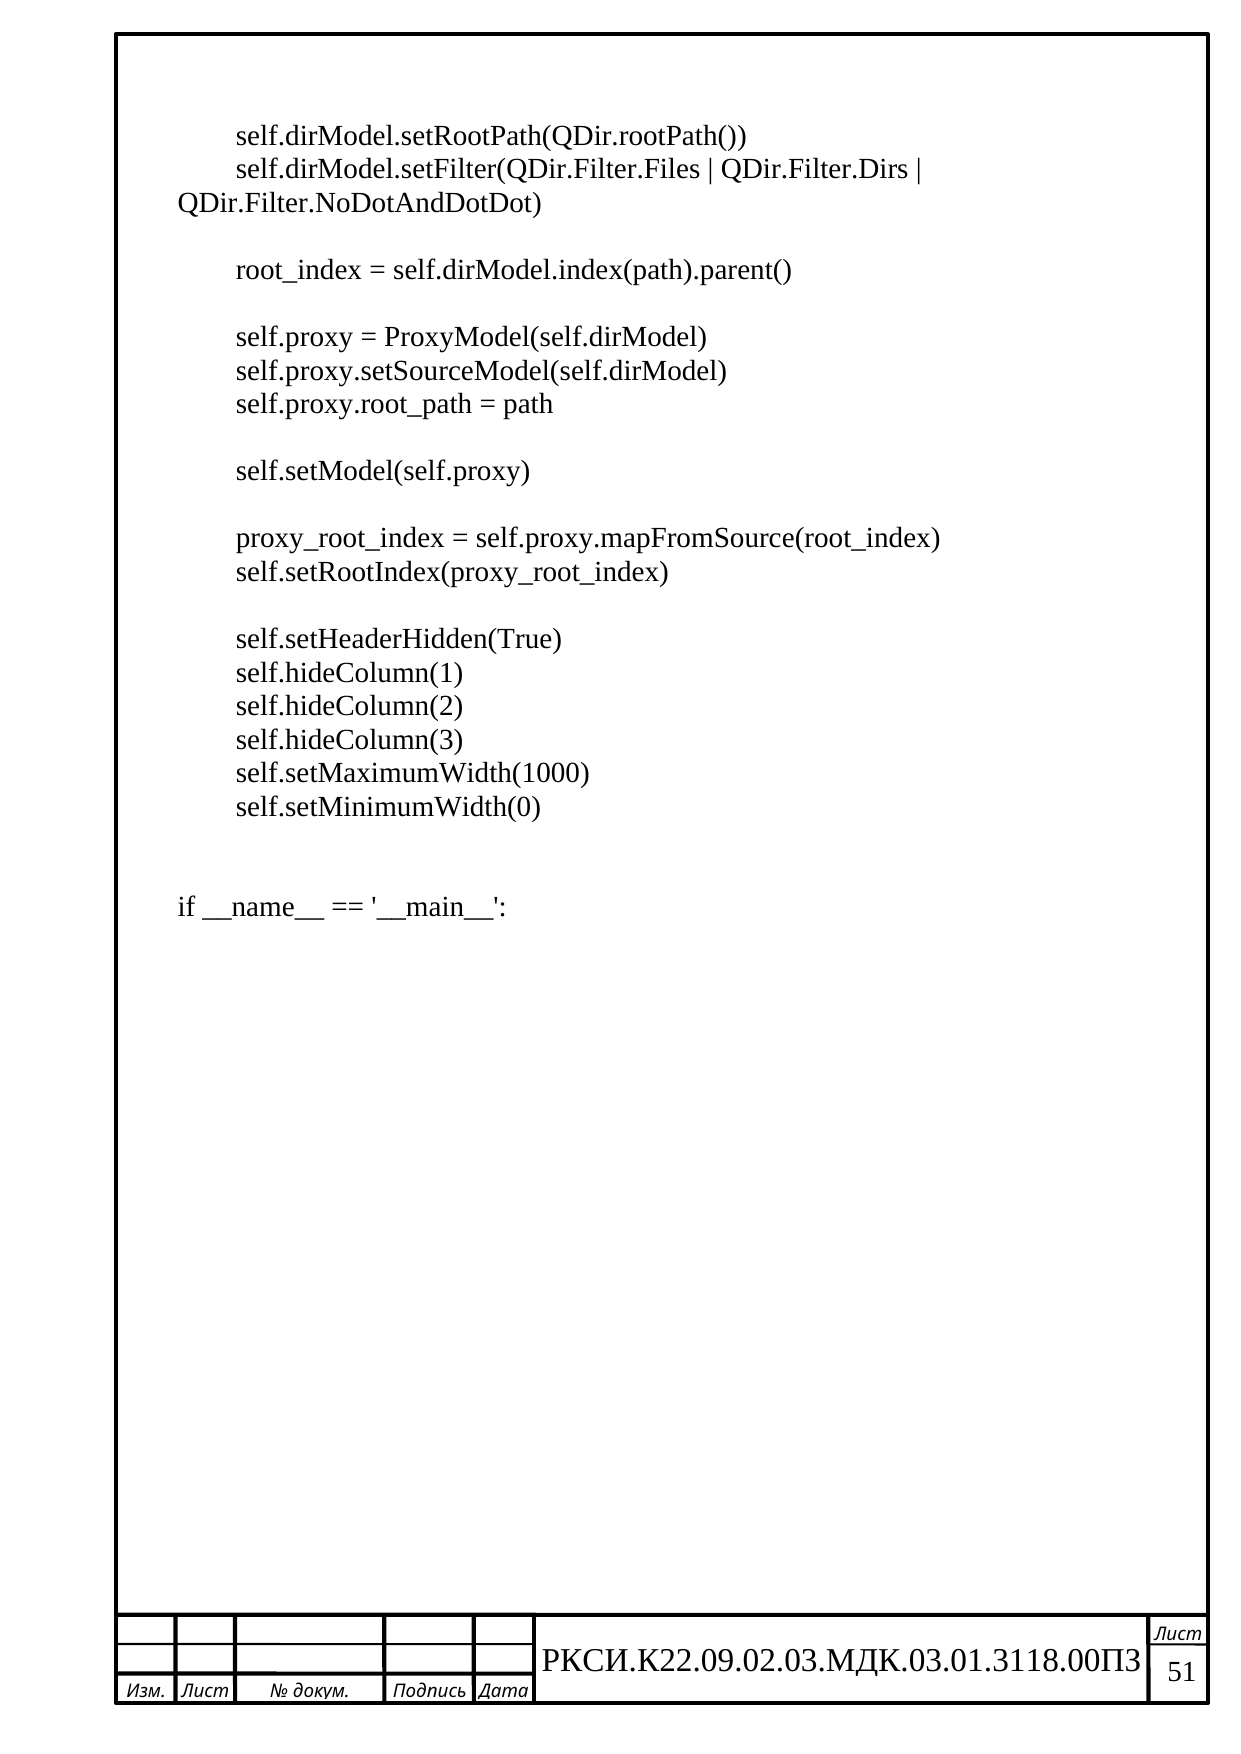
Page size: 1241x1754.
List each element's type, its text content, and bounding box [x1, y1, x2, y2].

subtitle self.dirModel.setRootPath(QDir.rootPath()) [177, 118, 1152, 152]
subtitle self.setMaximumWidth(1000) [177, 755, 1152, 789]
subtitle self.hideColumn(1) [177, 655, 1152, 688]
subtitle self.setMinimumWidth(0) [177, 789, 1152, 822]
subtitle self.proxy = ProxyModel(self.dirModel) [177, 319, 1152, 353]
subtitle self.setHeaderHidden(True) [177, 621, 1152, 655]
subtitle proxy_root_index = self.proxy.mapFromSource(root_index) [177, 521, 1152, 554]
subtitle root_index = self.dirModel.index(path).parent() [177, 252, 1152, 286]
subtitle self.hideColumn(2) [177, 688, 1152, 722]
subtitle self.dirModel.setFilter(QDir.Filter.Files | QDir.Filter.Dirs | QDir.Filter.NoDotAndDotDot) [177, 152, 1152, 219]
subtitle self.hideColumn(3) [177, 722, 1152, 755]
subtitle self.setModel(self.proxy) [177, 453, 1152, 487]
subtitle if __name__ == '__main__': [177, 889, 1152, 923]
subtitle self.proxy.root_path = path [177, 386, 1152, 420]
subtitle self.proxy.setSourceModel(self.dirModel) [177, 353, 1152, 386]
subtitle self.setRootIndex(proxy_root_index) [177, 554, 1152, 588]
